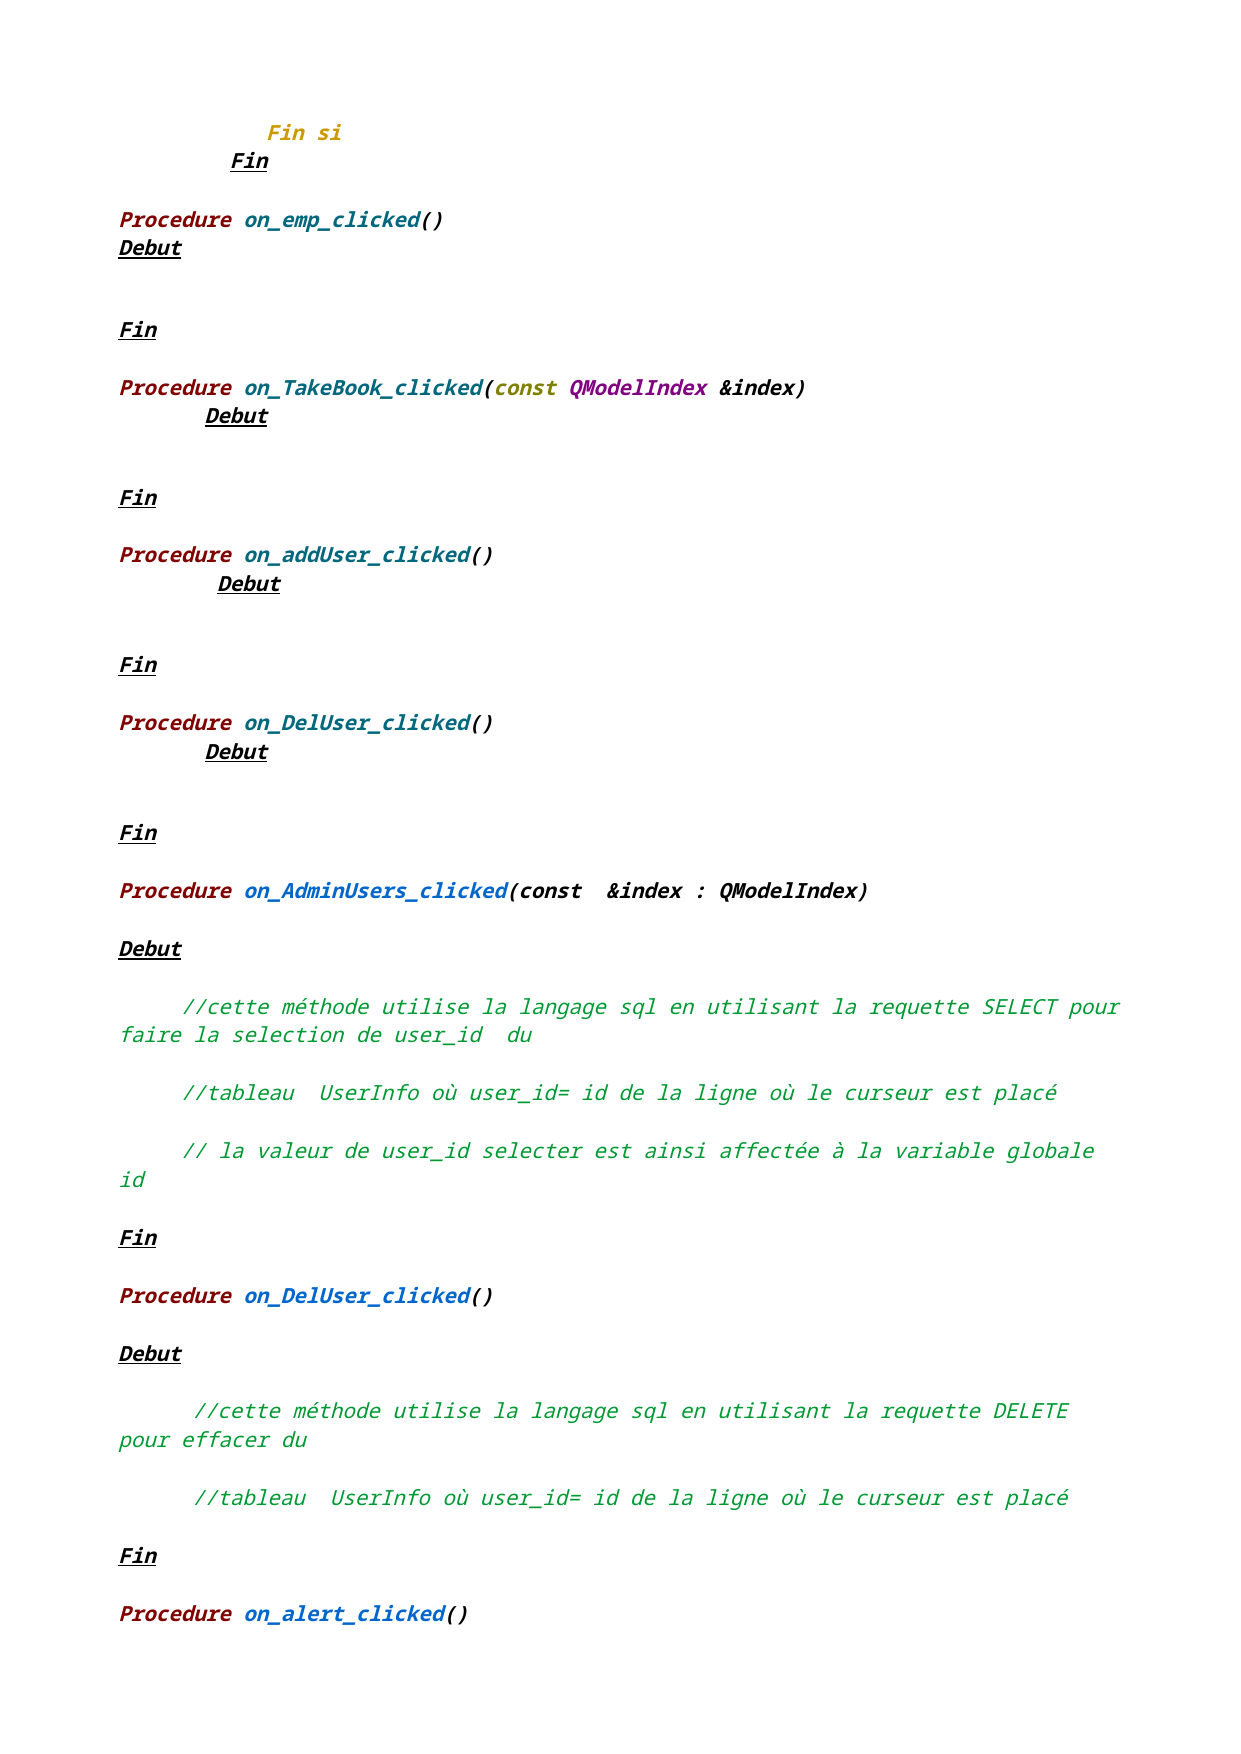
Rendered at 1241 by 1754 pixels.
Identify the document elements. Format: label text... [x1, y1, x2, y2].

text Procedure on_addUser_clicked() Debut [118, 541, 1122, 597]
text Procedure on_DelUser_clicked() [118, 1281, 1122, 1309]
text Fin [118, 818, 1122, 847]
text Debut [118, 934, 1122, 963]
text // la valeur de user_id selecter est ainsi affectée à la variable globale id [118, 1136, 1122, 1193]
text Debut [118, 1339, 1122, 1367]
text Procedure on_DelUser_clicked() Debut [118, 708, 1122, 765]
text Fin [118, 1541, 1122, 1569]
text //tableau UserInfo où user_id= id de la ligne où le curseur est placé [118, 1078, 1122, 1107]
text //cette méthode utilise la langage sql en utilisant la requette SELECT pour faire la selection de user_id du [118, 992, 1122, 1049]
text //cette méthode utilise la langage sql en utilisant la requette DELETE pour effacer du [118, 1397, 1122, 1453]
text Fin [118, 315, 1122, 343]
text Fin [118, 1223, 1122, 1251]
text Procedure on_TakeBook_clicked(const QModelIndex &index) Debut [118, 373, 1122, 429]
text Fin [118, 651, 1122, 679]
text //tableau UserInfo où user_id= id de la ligne où le curseur est placé [118, 1483, 1122, 1511]
text Fin si Fin [118, 118, 1122, 175]
text Fin [118, 483, 1122, 511]
text Procedure on_alert_clicked() [118, 1599, 1122, 1627]
text Procedure on_emp_clicked() Debut [118, 205, 1122, 262]
text Procedure on_AdminUsers_clicked(const &index : QModelIndex) [118, 876, 1122, 905]
